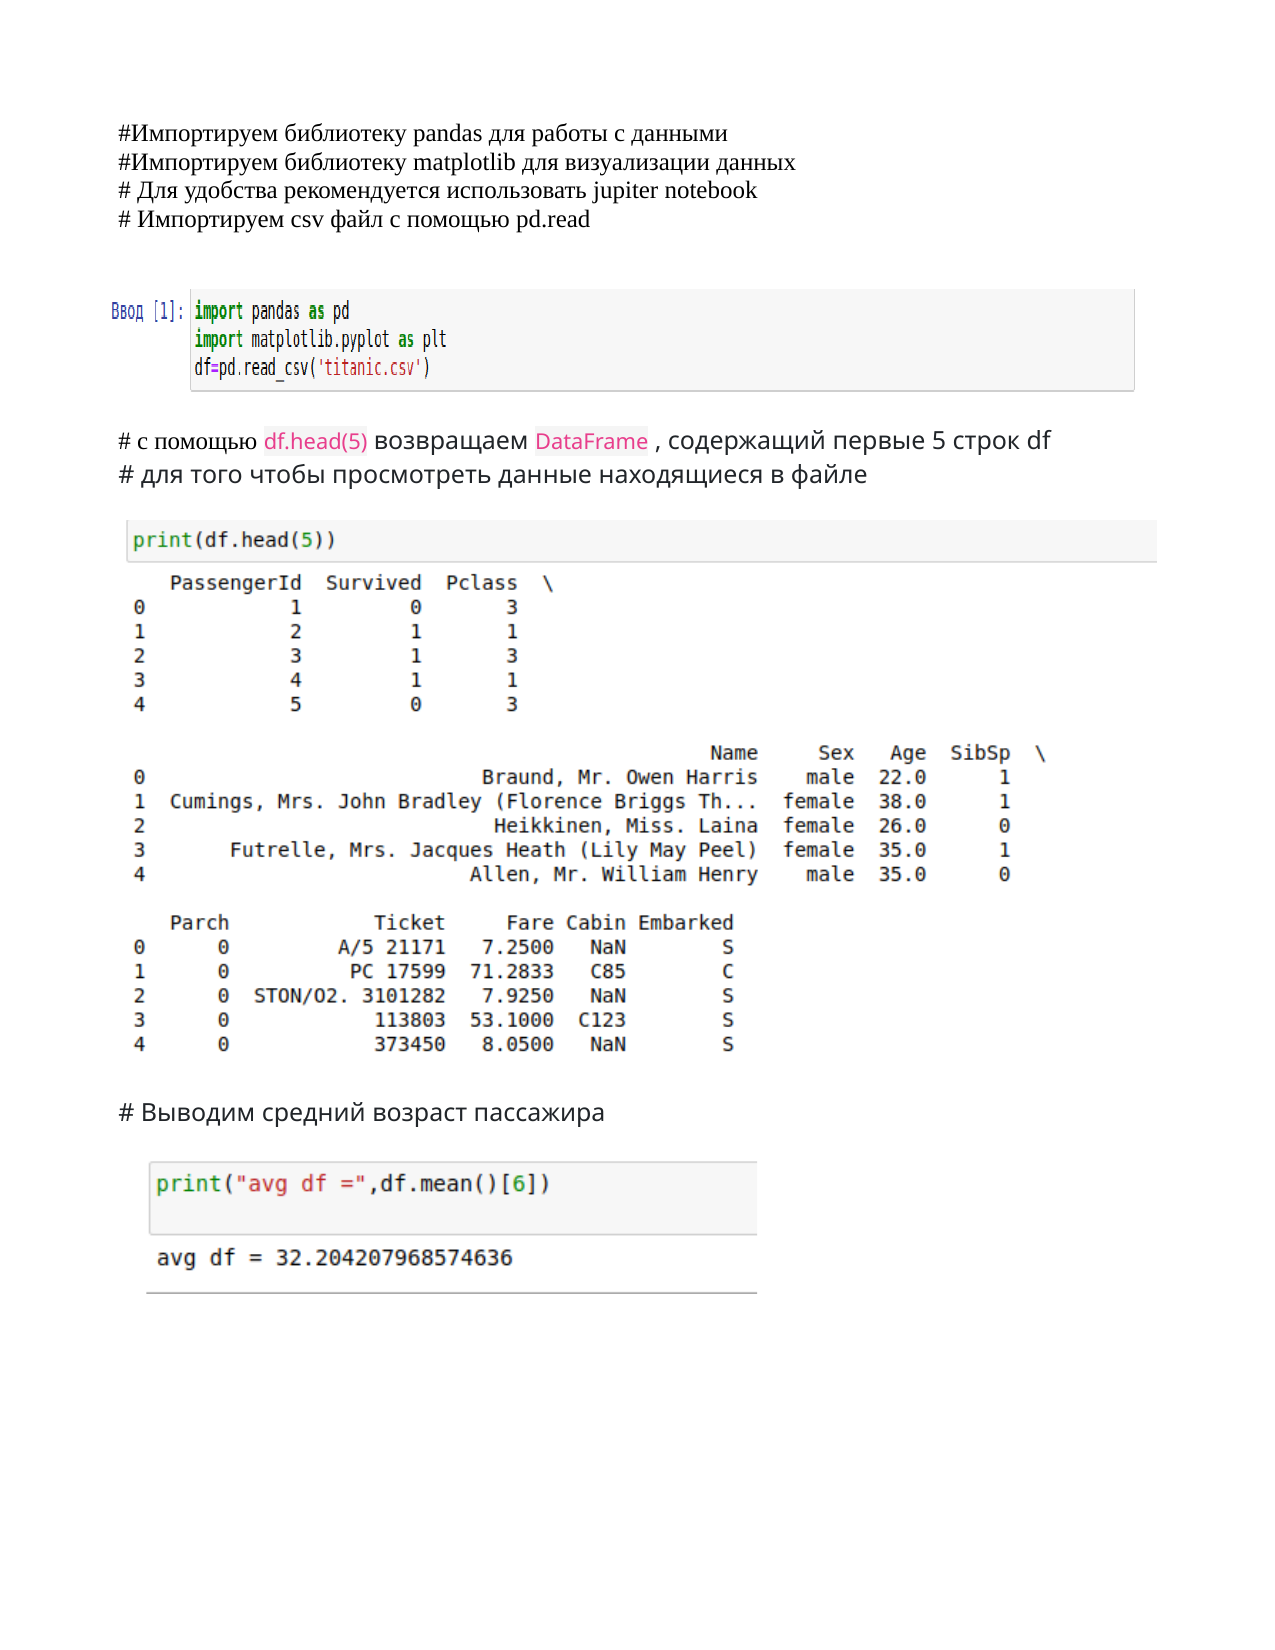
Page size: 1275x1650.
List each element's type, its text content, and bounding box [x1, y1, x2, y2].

text # с помощью df.head(5) возвращаем DataFrame , содержащий первые 5 строк df [118, 423, 1157, 457]
text # Выводим средний возраст пассажира [118, 1095, 1157, 1129]
picture [146, 1160, 758, 1294]
picture [118, 520, 1157, 1067]
text # Импортируем csv файл с помощью pd.read [118, 204, 1157, 233]
text #Импортируем библиотеку matplotlib для визуализации данных [118, 147, 1157, 176]
text # Для удобства рекомендуется использовать jupiter notebook [118, 176, 1157, 204]
text #Импортируем библиотеку pandas для работы с данными [118, 118, 1157, 147]
text # для того чтобы просмотреть данные находящиеся в файле [118, 457, 1157, 491]
picture [99, 289, 1139, 394]
